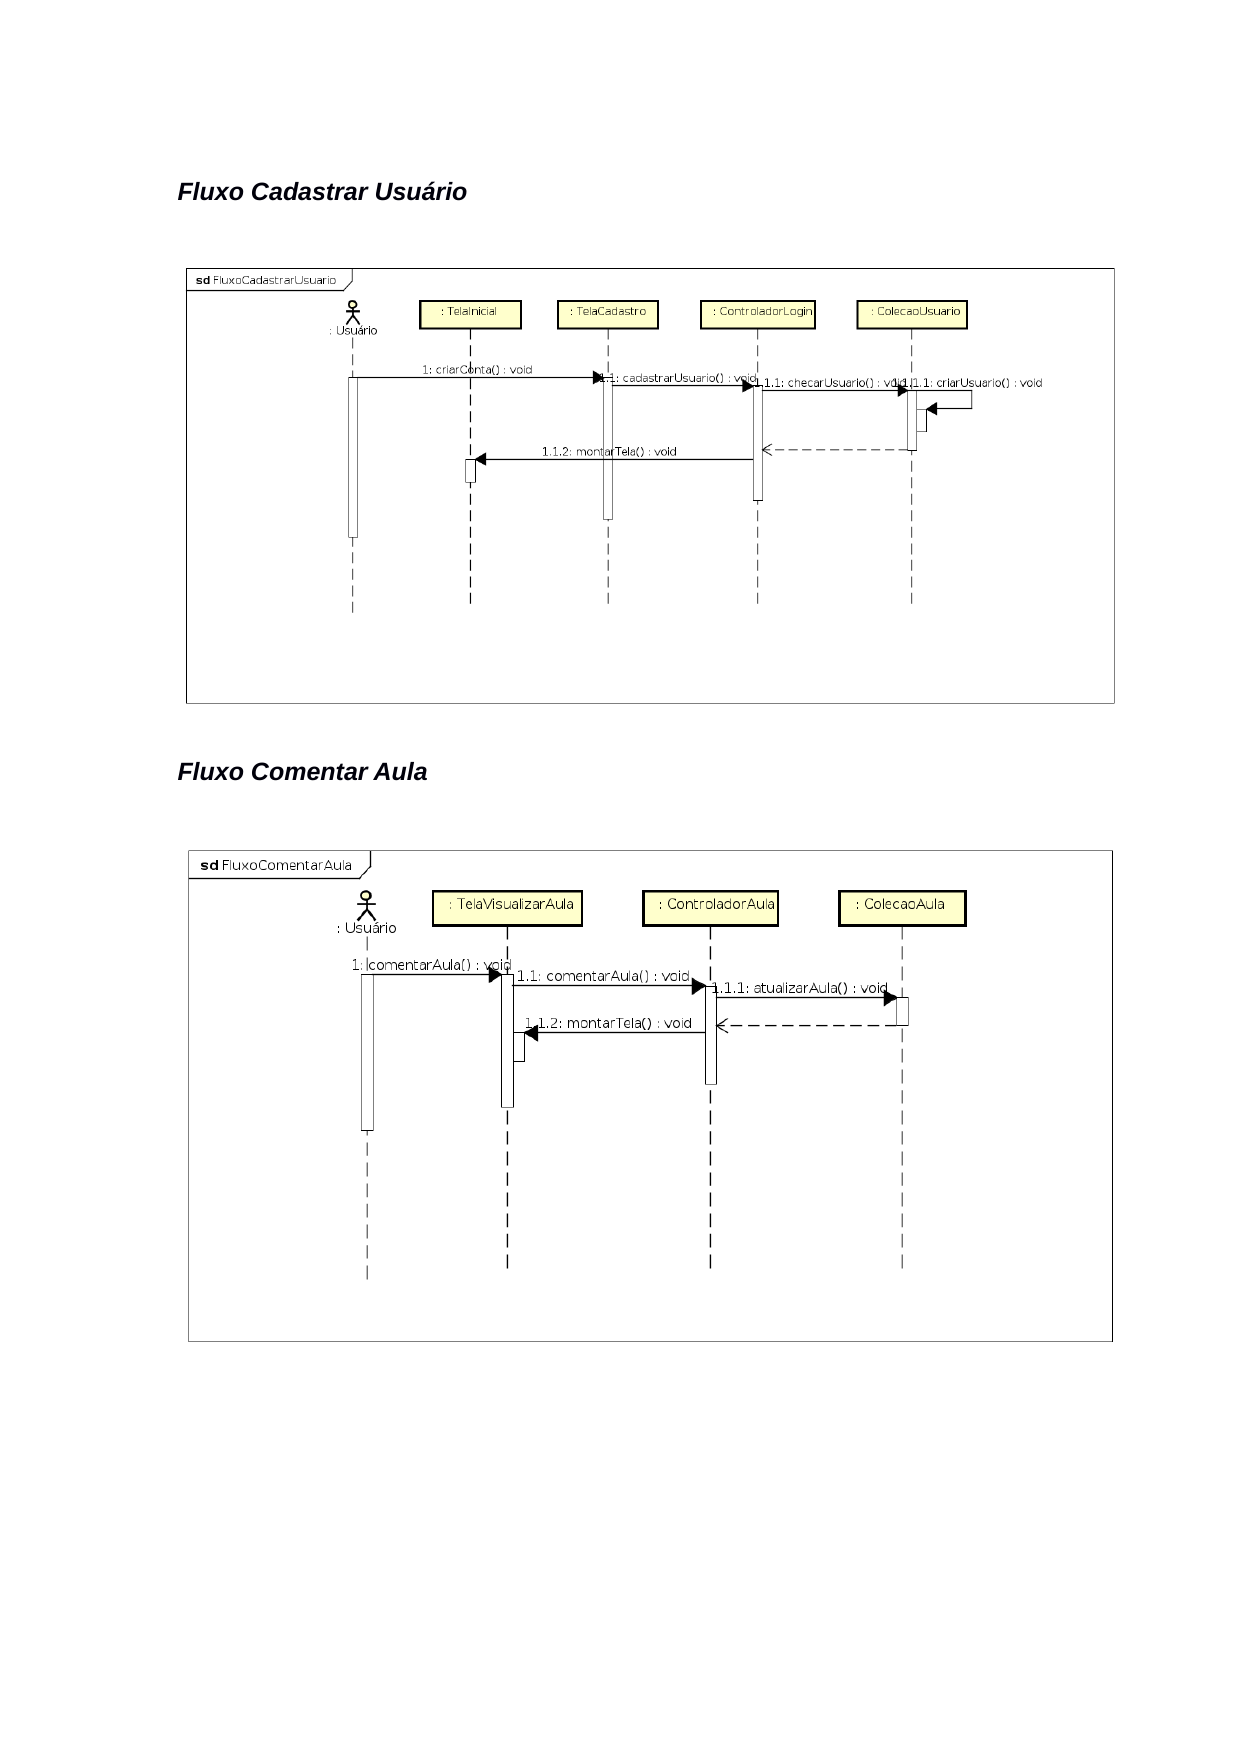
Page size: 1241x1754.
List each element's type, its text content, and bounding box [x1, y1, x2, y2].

picture [177, 839, 1123, 1353]
text Fluxo Comentar Aula [177, 757, 1122, 786]
text Fluxo Cadastrar Usuário [177, 177, 1122, 206]
picture [177, 259, 1123, 712]
